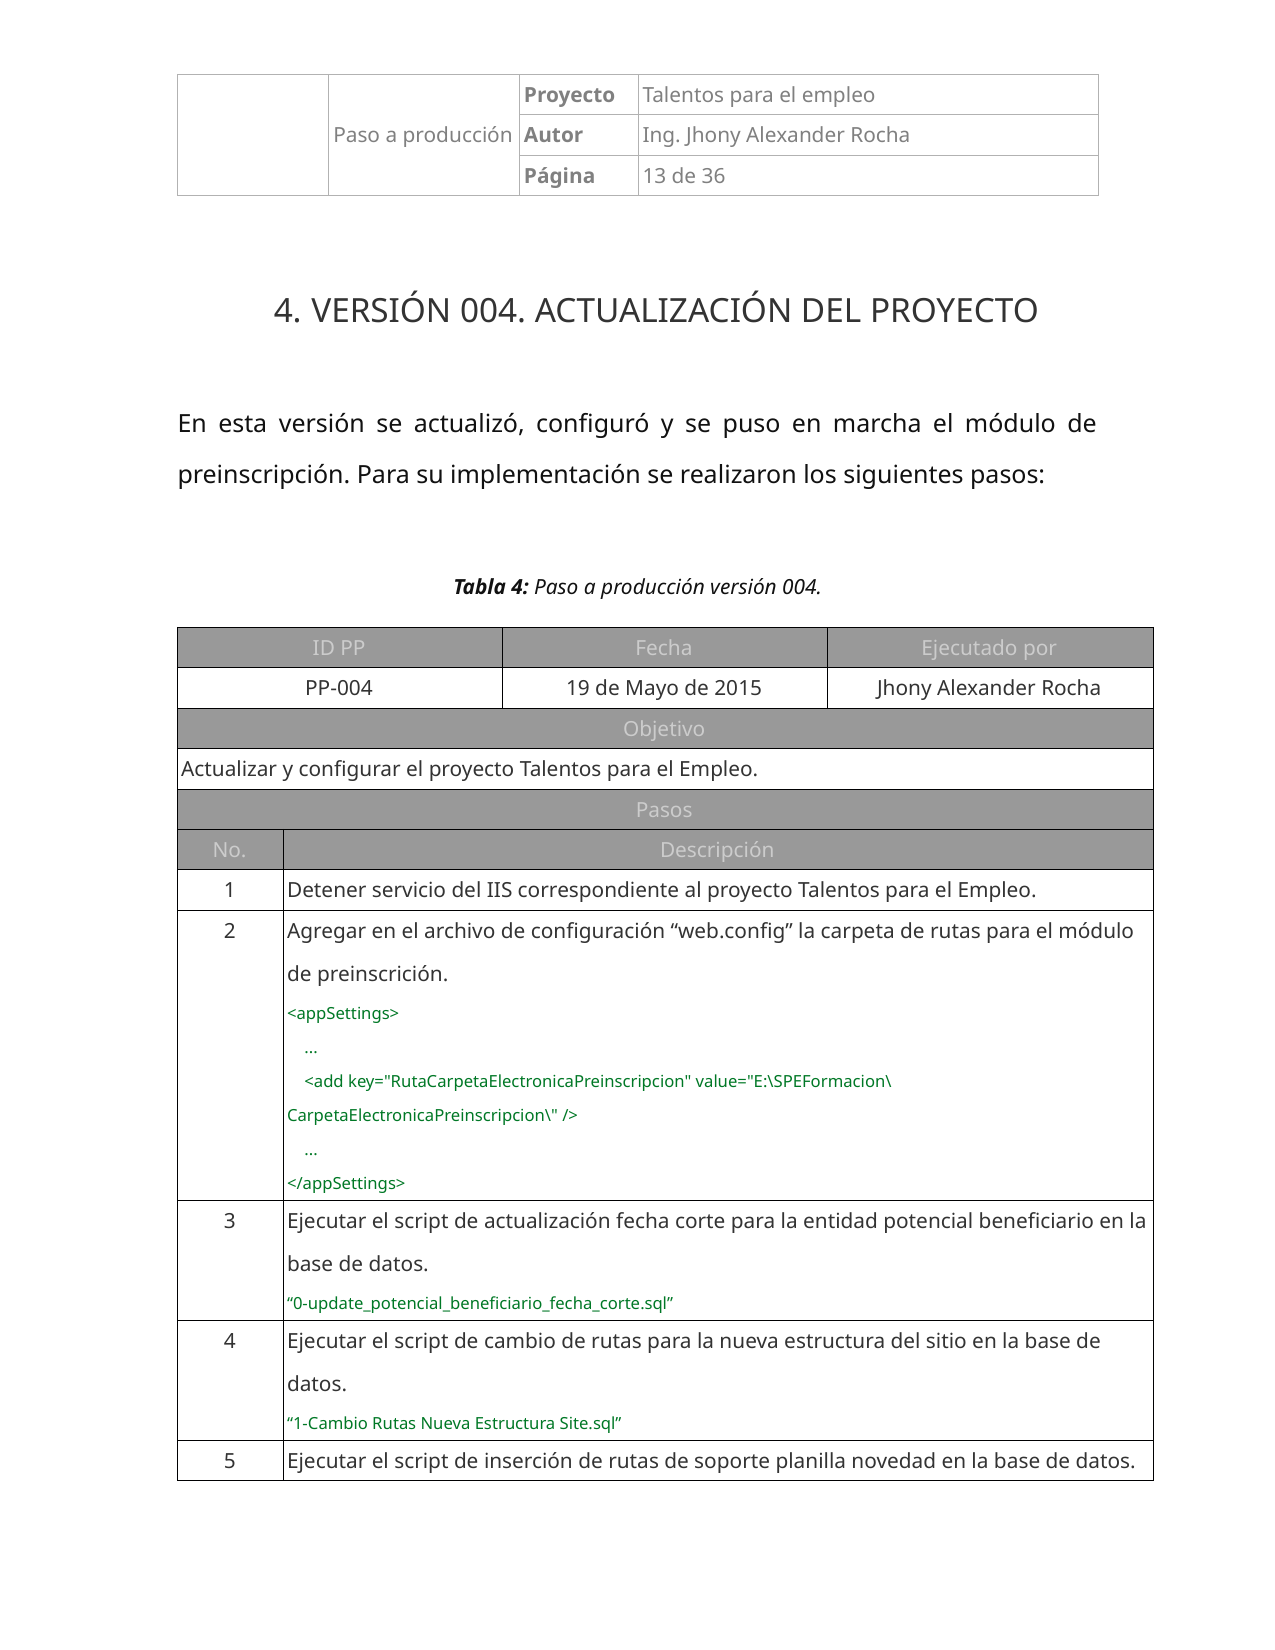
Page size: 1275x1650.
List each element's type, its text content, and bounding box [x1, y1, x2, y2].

table_cell Objetivo [178, 709, 1153, 748]
subtitle Versión 004. Actualización del Proyecto [215, 287, 1098, 332]
table_cell 5 [178, 1441, 283, 1480]
table_cell PP-004 [178, 668, 502, 708]
text En esta versión se actualizó, configuró y se puso en marcha el módulo de preinscripción. Para su implementación se realizaron los siguientes pasos: [177, 406, 1098, 491]
table_header Ejecutado por [828, 628, 1153, 667]
table_header ID PP [178, 628, 502, 667]
table_cell Detener servicio del IIS correspondiente al proyecto Talentos para el Empleo. [284, 870, 1153, 910]
table_cell 19 de Mayo de 2015 [503, 668, 827, 708]
table_cell Agregar en el archivo de configuración “web.config” la carpeta de rutas para el módulo de preinscrición. <appSettings> ... <add key="RutaCarpetaElectronicaPreinscripcion" value="E:\SPEFormacion\CarpetaElectronicaPreinscripcion\" /> ... </appSettings> [284, 911, 1153, 1200]
table_cell 2 [178, 911, 283, 1200]
table_cell Ejecutar el script de inserción de rutas de soporte planilla novedad en la base de datos. [284, 1441, 1153, 1480]
table_cell Descripción [284, 830, 1153, 869]
table_cell No. [178, 830, 283, 869]
table_cell 3 [178, 1201, 283, 1320]
table_cell Jhony Alexander Rocha [828, 668, 1153, 708]
table_cell Pasos [178, 790, 1153, 829]
table_cell 1 [178, 870, 283, 910]
table_cell 4 [178, 1321, 283, 1440]
text Tabla 4: Paso a producción versión 004. [177, 572, 1098, 600]
table_cell Ejecutar el script de cambio de rutas para la nueva estructura del sitio en la base de datos. “1-Cambio Rutas Nueva Estructura Site.sql” [284, 1321, 1153, 1440]
table_cell Actualizar y configurar el proyecto Talentos para el Empleo. [178, 749, 1153, 788]
table_cell Ejecutar el script de actualización fecha corte para la entidad potencial beneficiario en la base de datos. “0-update_potencial_beneficiario_fecha_corte.sql” [284, 1201, 1153, 1320]
table_header Fecha [503, 628, 827, 667]
